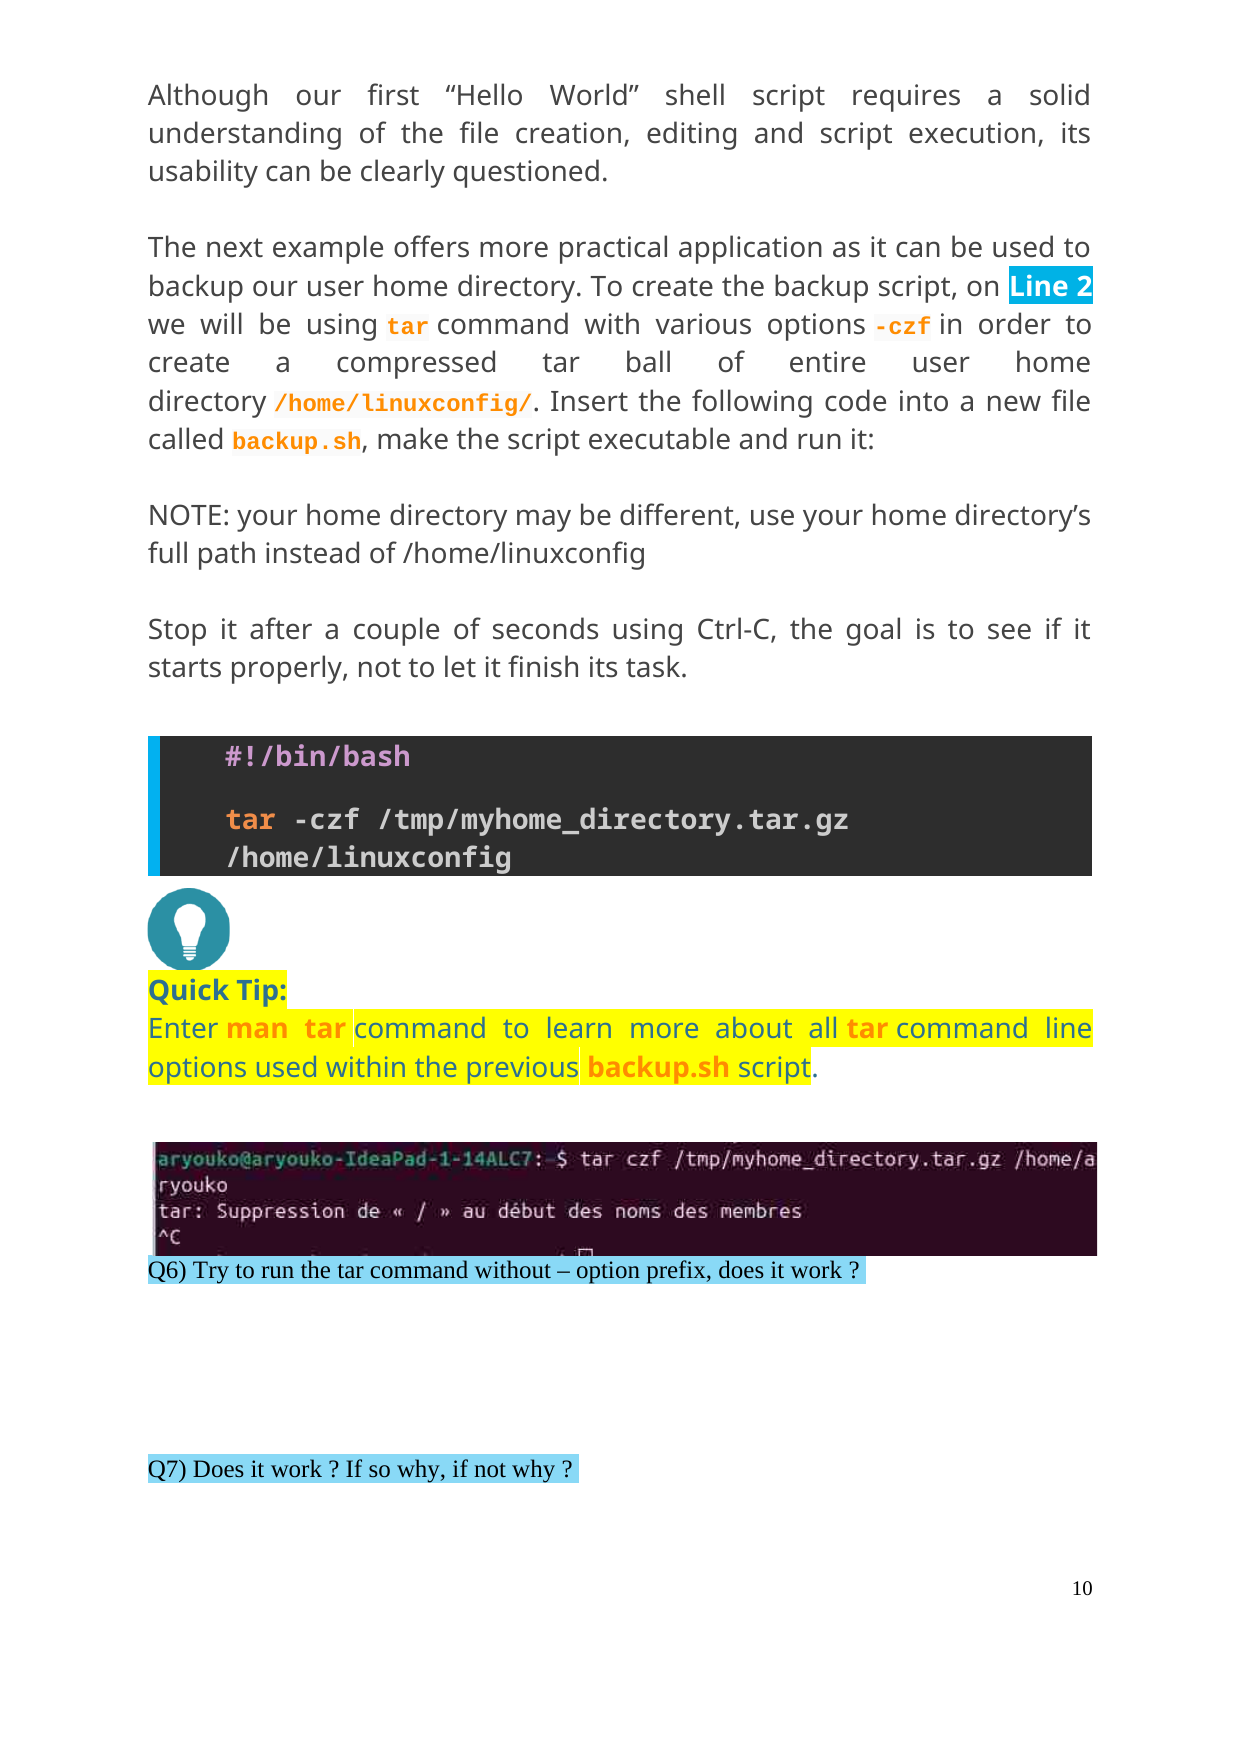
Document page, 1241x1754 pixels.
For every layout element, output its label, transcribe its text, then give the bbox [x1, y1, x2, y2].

picture [147, 888, 230, 971]
text Enter man tar command to learn more about all tar command line options used within the previous backup.sh script. [148, 1009, 1092, 1085]
text The next example offers more practical application as it can be used to backup our user home directory. To create the backup script, on Line 2 we will be using tar command with various options -czf in order to create a compressed tar ball of entire user home directory /home/linuxconfig/. Insert the following code into a new file called backup.sh, make the script executable and run it: [148, 227, 1092, 457]
picture [152, 1142, 1098, 1256]
text NOTE: your home directory may be different, use your home directory’s full path instead of /home/linuxconfig [148, 495, 1092, 572]
text #!/bin/bash [160, 736, 1092, 774]
text Q7) Does it work ? If so why, if not why ? [148, 1454, 1092, 1483]
text Quick Tip: [148, 888, 1092, 1009]
text Although our first “Hello World” shell script requires a solid understanding of the file creation, editing and script execution, its usability can be clearly questioned. [148, 75, 1092, 190]
text Stop it after a couple of seconds using Ctrl-C, the goal is to see if it starts properly, not to let it finish its task. [148, 609, 1092, 686]
text Q6) Try to run the tar command without – option prefix, does it work ? [148, 1123, 1092, 1284]
text tar -czf /tmp/myhome_directory.tar.gz /home/linuxconfig [160, 799, 1092, 876]
